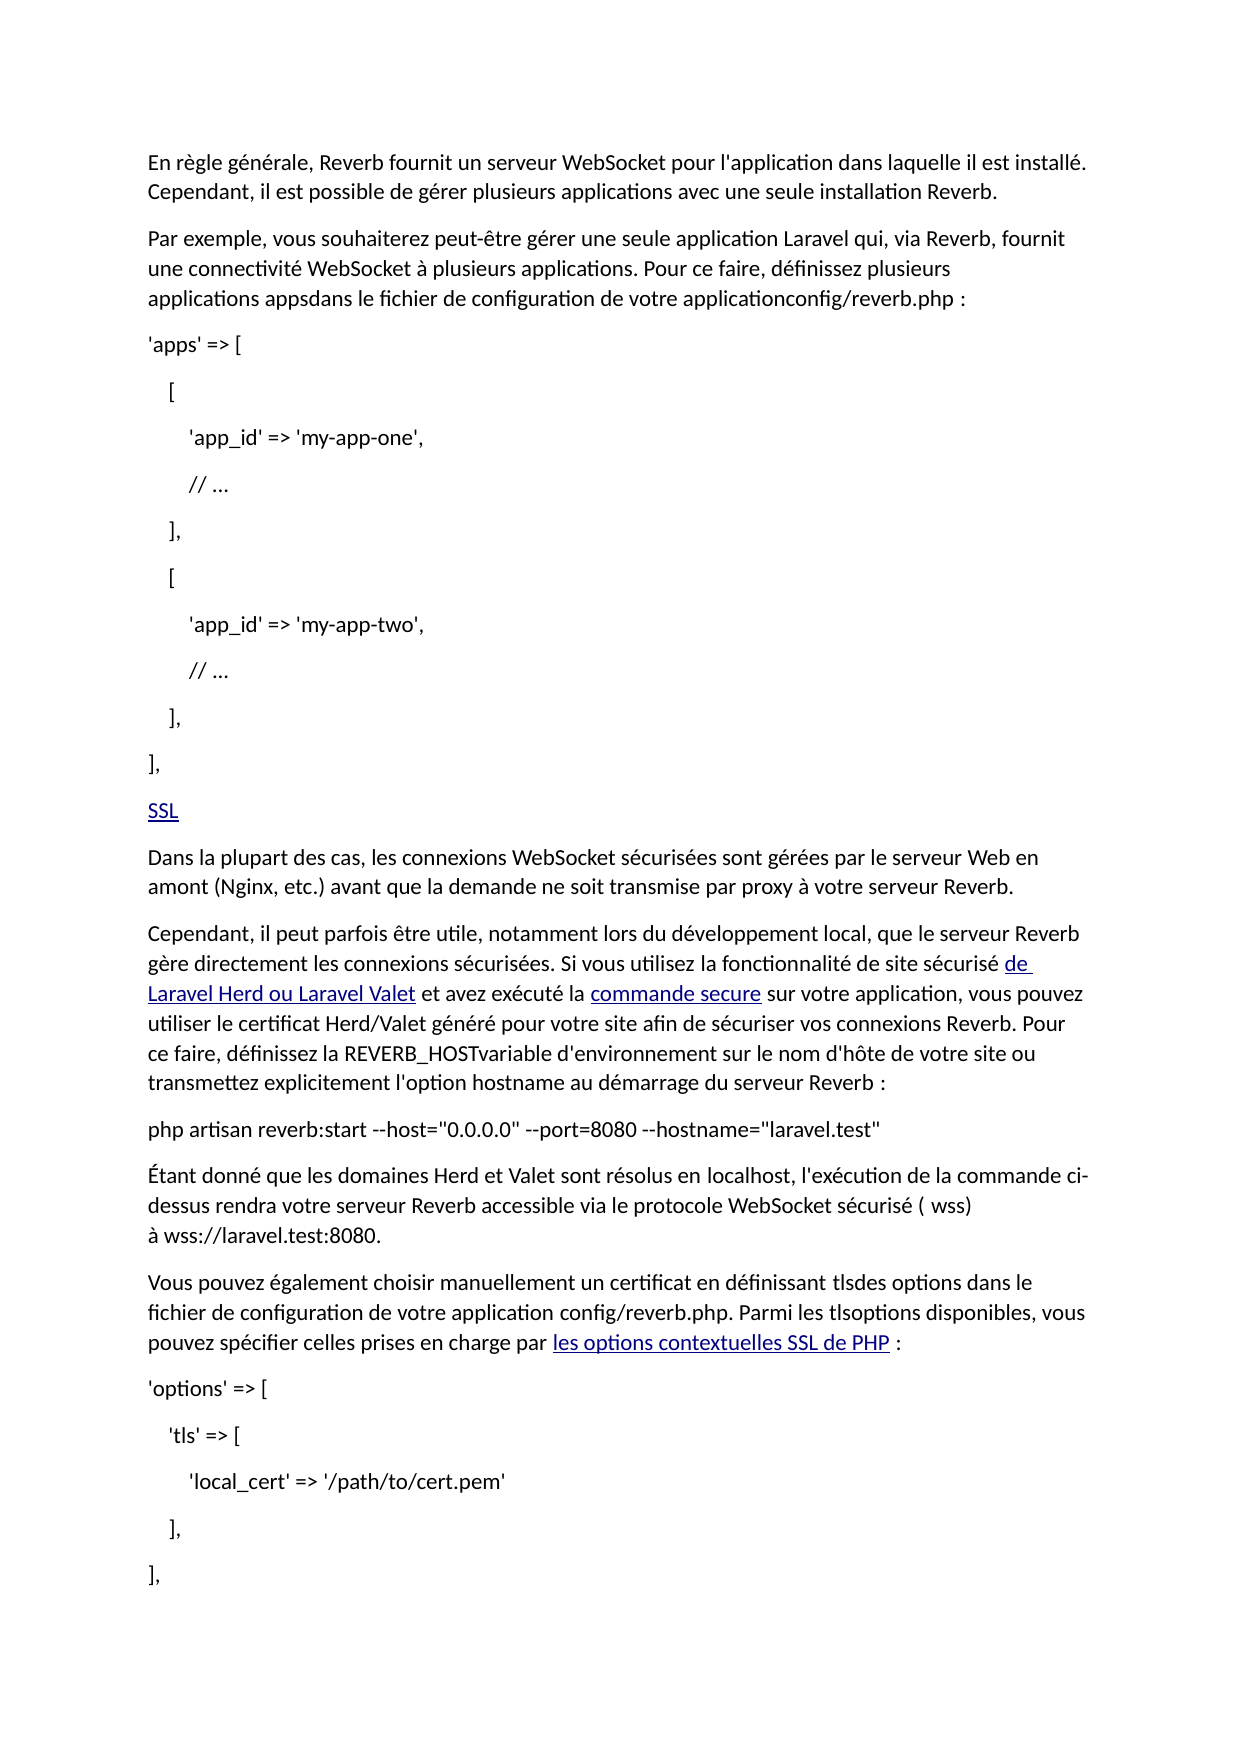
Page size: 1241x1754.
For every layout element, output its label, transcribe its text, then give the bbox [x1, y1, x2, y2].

text php artisan reverb:start --host="0.0.0.0" --port=8080 --hostname="laravel.test" [148, 1115, 1093, 1143]
text Dans la plupart des cas, les connexions WebSocket sécurisées sont gérées par le serveur Web en amont (Nginx, etc.) avant que la demande ne soit transmise par proxy à votre serveur Reverb. [148, 843, 1093, 901]
text Étant donné que les domaines Herd et Valet sont résolus en localhost, l'exécution de la commande ci-dessus rendra votre serveur Reverb accessible via le protocole WebSocket sécurisé ( wss) à wss://laravel.test:8080. [148, 1162, 1093, 1249]
text [ [148, 563, 1093, 591]
text ], [148, 517, 1093, 545]
text ], [148, 703, 1093, 731]
text ], [148, 1561, 1093, 1589]
text 'local_cert' => '/path/to/cert.pem' [148, 1467, 1093, 1496]
text // ... [148, 470, 1093, 498]
text [ [148, 377, 1093, 405]
text 'app_id' => 'my-app-one', [148, 423, 1093, 452]
text SSL [148, 796, 1093, 824]
text 'tls' => [ [148, 1421, 1093, 1449]
text Cependant, il peut parfois être utile, notamment lors du développement local, que le serveur Reverb gère directement les connexions sécurisées. Si vous utilisez la fonctionnalité de site sécurisé de Laravel Herd ou Laravel Valet et avez exécuté la commande secure sur votre application, vous pouvez utiliser le certificat Herd/Valet généré pour votre site afin de sécuriser vos connexions Reverb. Pour ce faire, définissez la REVERB_HOSTvariable d'environnement sur le nom d'hôte de votre site ou transmettez explicitement l'option hostname au démarrage du serveur Reverb : [148, 919, 1093, 1097]
text 'options' => [ [148, 1374, 1093, 1402]
text Par exemple, vous souhaiterez peut-être gérer une seule application Laravel qui, via Reverb, fournit une connectivité WebSocket à plusieurs applications. Pour ce faire, définissez plusieurs applications appsdans le fichier de configuration de votre applicationconfig/reverb.php : [148, 224, 1093, 312]
text 'app_id' => 'my-app-two', [148, 610, 1093, 638]
text Vous pouvez également choisir manuellement un certificat en définissant tlsdes options dans le fichier de configuration de votre application config/reverb.php. Parmi les tlsoptions disponibles, vous pouvez spécifier celles prises en charge par les options contextuelles SSL de PHP : [148, 1268, 1093, 1356]
text ], [148, 1514, 1093, 1542]
text // ... [148, 656, 1093, 684]
text 'apps' => [ [148, 330, 1093, 358]
text ], [148, 749, 1093, 777]
text En règle générale, Reverb fournit un serveur WebSocket pour l'application dans laquelle il est installé. Cependant, il est possible de gérer plusieurs applications avec une seule installation Reverb. [148, 148, 1093, 206]
